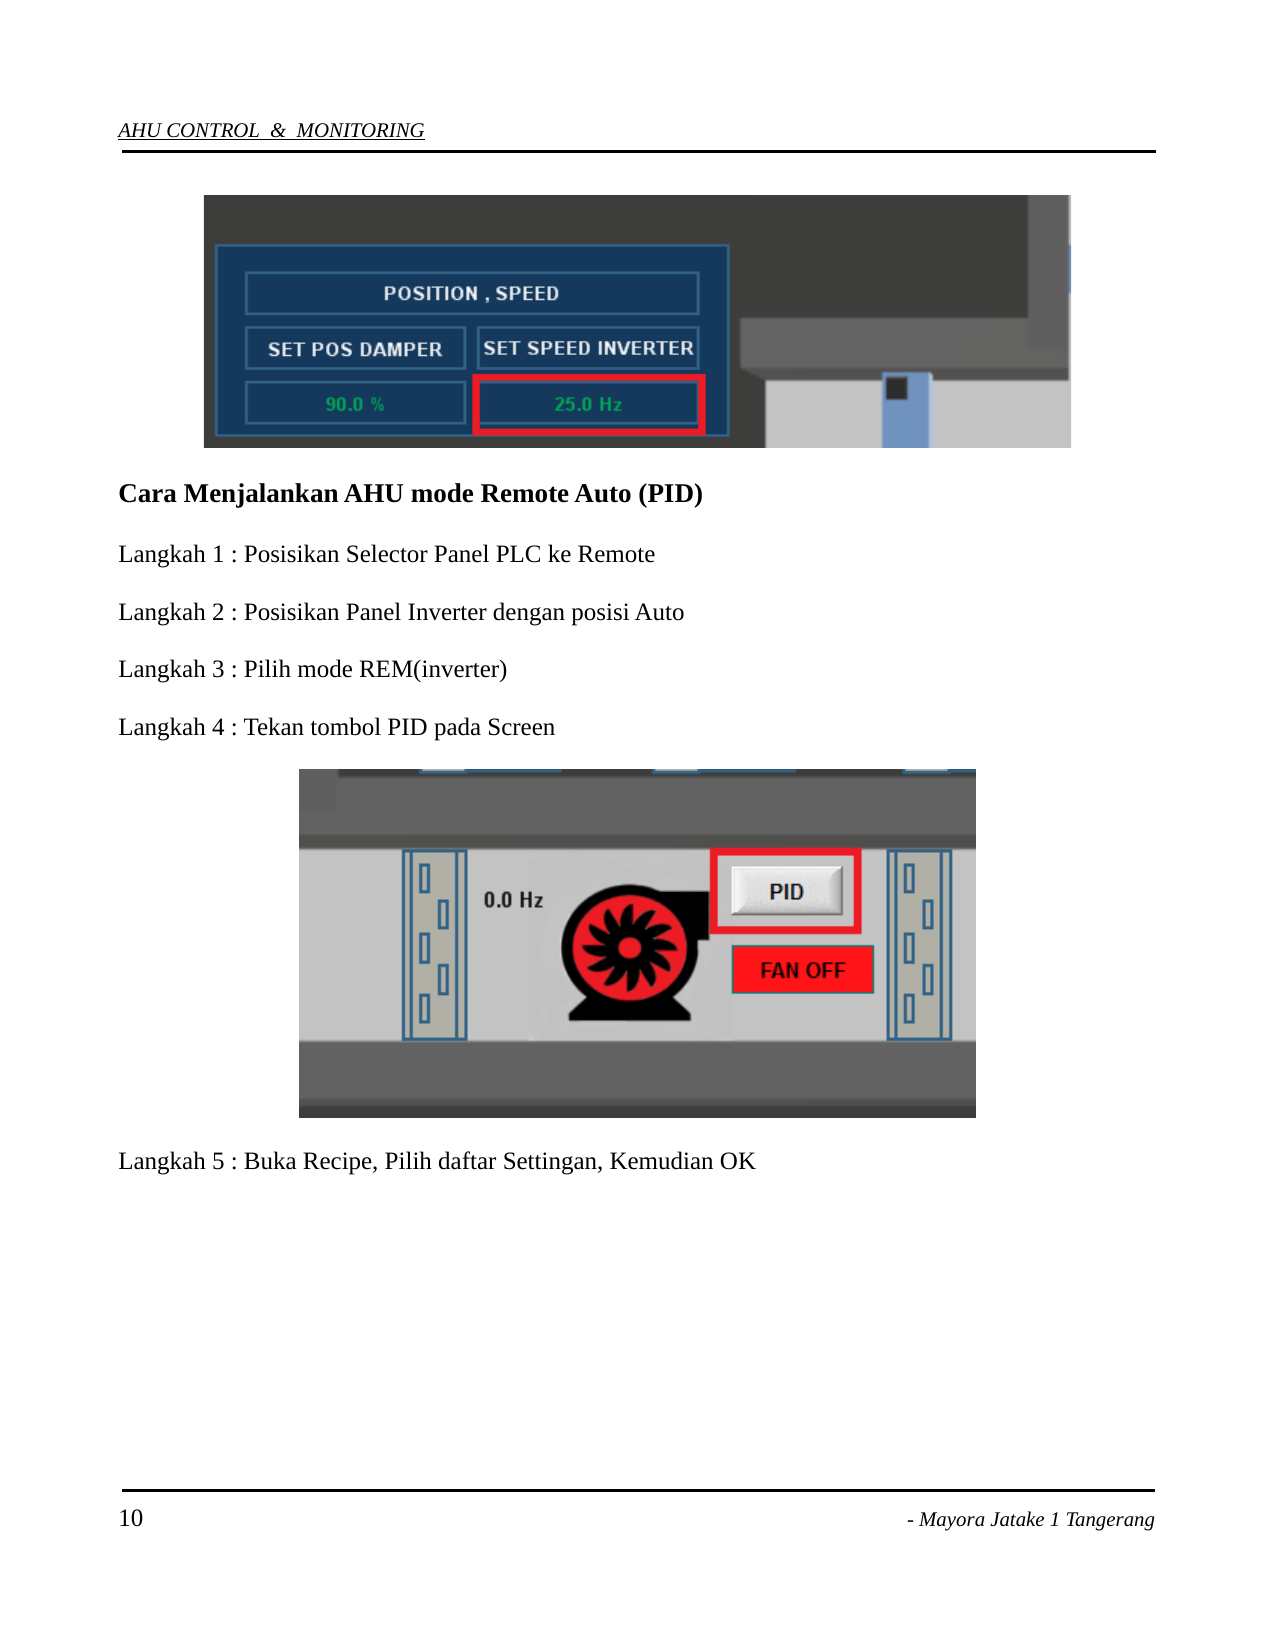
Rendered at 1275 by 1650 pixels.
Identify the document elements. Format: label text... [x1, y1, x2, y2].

text Langkah 5 : Buka Recipe, Pilih daftar Settingan, Kemudian OK [118, 1146, 1157, 1175]
picture [299, 769, 976, 1118]
text Langkah 3 : Pilih mode REM(inverter) [118, 654, 1157, 683]
text Langkah 1 : Posisikan Selector Panel PLC ke Remote [118, 539, 1157, 568]
picture [203, 195, 1072, 448]
text Langkah 4 : Tekan tombol PID pada Screen [118, 712, 1157, 740]
text Cara Menjalankan AHU mode Remote Auto (PID) [118, 477, 1157, 508]
text Langkah 2 : Posisikan Panel Inverter dengan posisi Auto [118, 597, 1157, 625]
